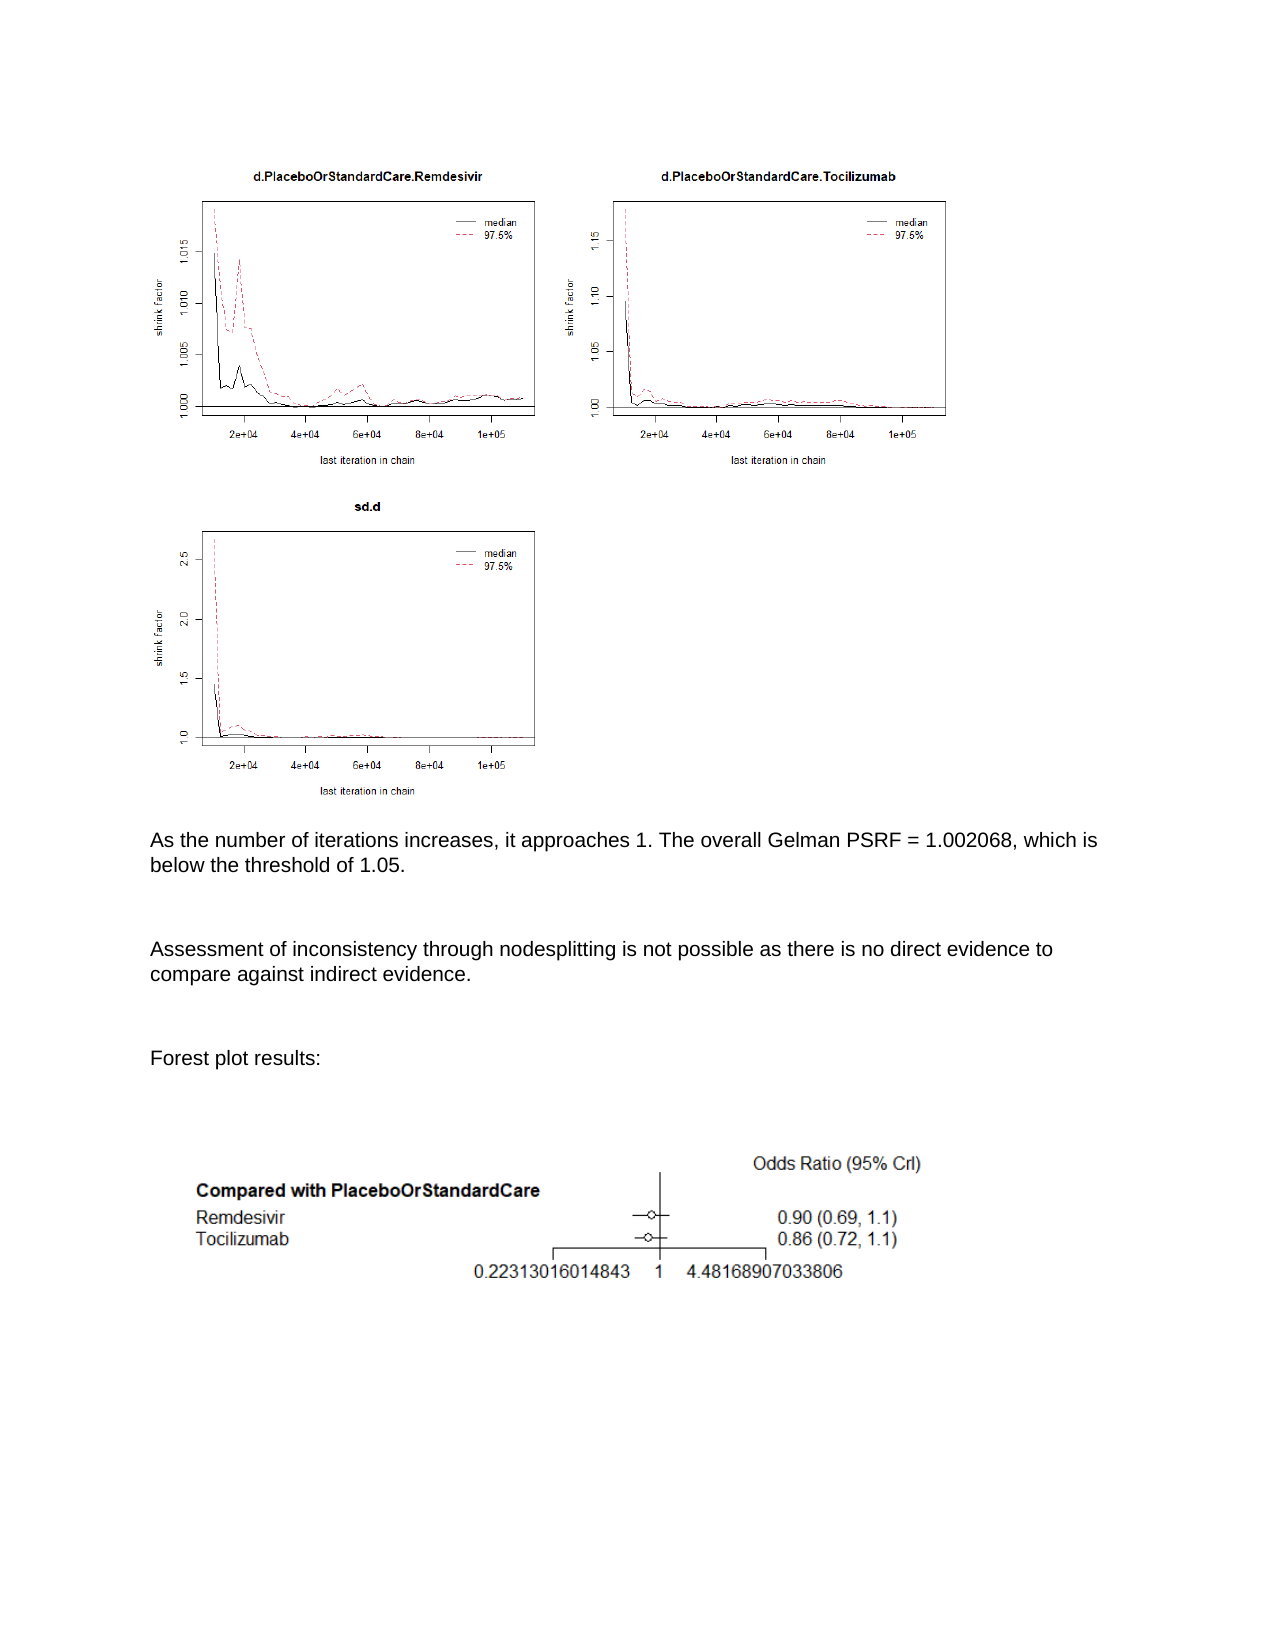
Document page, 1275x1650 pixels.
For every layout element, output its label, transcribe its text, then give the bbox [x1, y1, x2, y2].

text As the number of iterations increases, it approaches 1. The overall Gelman PSRF = 1.002068, which is below the threshold of 1.05. [150, 828, 1125, 877]
text Forest plot results: [150, 1046, 1125, 1070]
text Assessment of inconsistency through nodesplitting is not possible as there is no direct evidence to compare against indirect evidence. [150, 937, 1125, 986]
